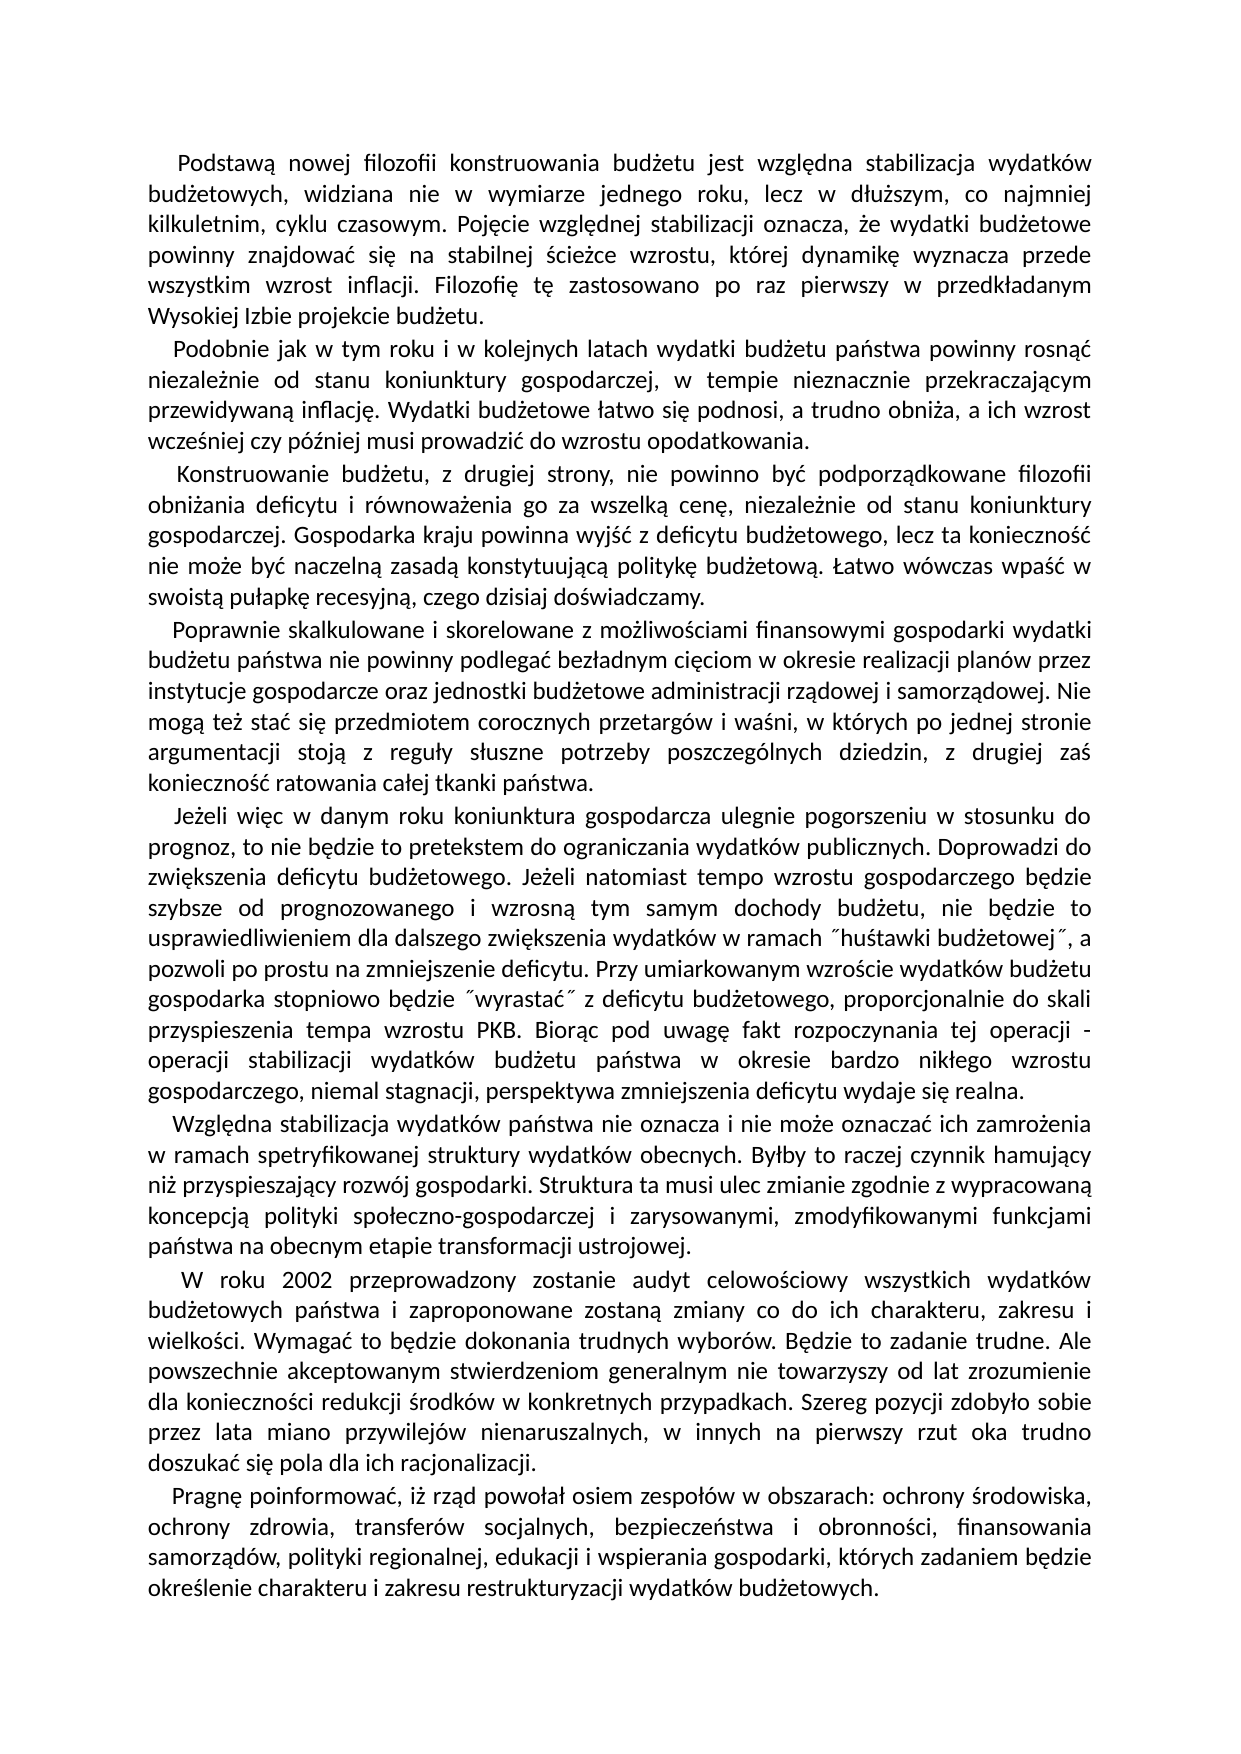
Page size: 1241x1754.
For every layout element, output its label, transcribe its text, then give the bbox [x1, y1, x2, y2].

text Względna stabilizacja wydatków państwa nie oznacza i nie może oznaczać ich zamrożenia w ramach spetryfikowanej struktury wydatków obecnych. Byłby to raczej czynnik hamujący niż przyspieszający rozwój gospodarki. Struktura ta musi ulec zmianie zgodnie z wypracowaną koncepcją polityki społeczno-gospodarczej i zarysowanymi, zmodyfikowanymi funkcjami państwa na obecnym etapie transformacji ustrojowej. [148, 1108, 1093, 1261]
text Pragnę poinformować, iż rząd powołał osiem zespołów w obszarach: ochrony środowiska, ochrony zdrowia, transferów socjalnych, bezpieczeństwa i obronności, finansowania samorządów, polityki regionalnej, edukacji i wspierania gospodarki, których zadaniem będzie określenie charakteru i zakresu restrukturyzacji wydatków budżetowych. [148, 1480, 1093, 1602]
text Podstawą nowej filozofii konstruowania budżetu jest względna stabilizacja wydatków budżetowych, widziana nie w wymiarze jednego roku, lecz w dłuższym, co najmniej kilkuletnim, cyklu czasowym. Pojęcie względnej stabilizacji oznacza, że wydatki budżetowe powinny znajdować się na stabilnej ścieżce wzrostu, której dynamikę wyznacza przede wszystkim wzrost inflacji. Filozofię tę zastosowano po raz pierwszy w przedkładanym Wysokiej Izbie projekcie budżetu. [148, 148, 1093, 331]
text W roku 2002 przeprowadzony zostanie audyt celowościowy wszystkich wydatków budżetowych państwa i zaproponowane zostaną zmiany co do ich charakteru, zakresu i wielkości. Wymagać to będzie dokonania trudnych wyborów. Będzie to zadanie trudne. Ale powszechnie akceptowanym stwierdzeniom generalnym nie towarzyszy od lat zrozumienie dla konieczności redukcji środków w konkretnych przypadkach. Szereg pozycji zdobyło sobie przez lata miano przywilejów nienaruszalnych, w innych na pierwszy rzut oka trudno doszukać się pola dla ich racjonalizacji. [148, 1264, 1093, 1477]
text Poprawnie skalkulowane i skorelowane z możliwościami finansowymi gospodarki wydatki budżetu państwa nie powinny podlegać bezładnym cięciom w okresie realizacji planów przez instytucje gospodarcze oraz jednostki budżetowe administracji rządowej i samorządowej. Nie mogą też stać się przedmiotem corocznych przetargów i waśni, w których po jednej stronie argumentacji stoją z reguły słuszne potrzeby poszczególnych dziedzin, z drugiej zaś konieczność ratowania całej tkanki państwa. [148, 614, 1093, 797]
text Podobnie jak w tym roku i w kolejnych latach wydatki budżetu państwa powinny rosnąć niezależnie od stanu koniunktury gospodarczej, w tempie nieznacznie przekraczającym przewidywaną inflację. Wydatki budżetowe łatwo się podnosi, a trudno obniża, a ich wzrost wcześniej czy później musi prowadzić do wzrostu opodatkowania. [148, 334, 1093, 456]
text Jeżeli więc w danym roku koniunktura gospodarcza ulegnie pogorszeniu w stosunku do prognoz, to nie będzie to pretekstem do ograniczania wydatków publicznych. Doprowadzi do zwiększenia deficytu budżetowego. Jeżeli natomiast tempo wzrostu gospodarczego będzie szybsze od prognozowanego i wzrosną tym samym dochody budżetu, nie będzie to usprawiedliwieniem dla dalszego zwiększenia wydatków w ramach ˝huśtawki budżetowej˝, a pozwoli po prostu na zmniejszenie deficytu. Przy umiarkowanym wzroście wydatków budżetu gospodarka stopniowo będzie ˝wyrastać˝ z deficytu budżetowego, proporcjonalnie do skali przyspieszenia tempa wzrostu PKB. Biorąc pod uwagę fakt rozpoczynania tej operacji - operacji stabilizacji wydatków budżetu państwa w okresie bardzo nikłego wzrostu gospodarczego, niemal stagnacji, perspektywa zmniejszenia deficytu wydaje się realna. [148, 800, 1093, 1105]
text Konstruowanie budżetu, z drugiej strony, nie powinno być podporządkowane filozofii obniżania deficytu i równoważenia go za wszelką cenę, niezależnie od stanu koniunktury gospodarczej. Gospodarka kraju powinna wyjść z deficytu budżetowego, lecz ta konieczność nie może być naczelną zasadą konstytuującą politykę budżetową. Łatwo wówczas wpaść w swoistą pułapkę recesyjną, czego dzisiaj doświadczamy. [148, 459, 1093, 611]
